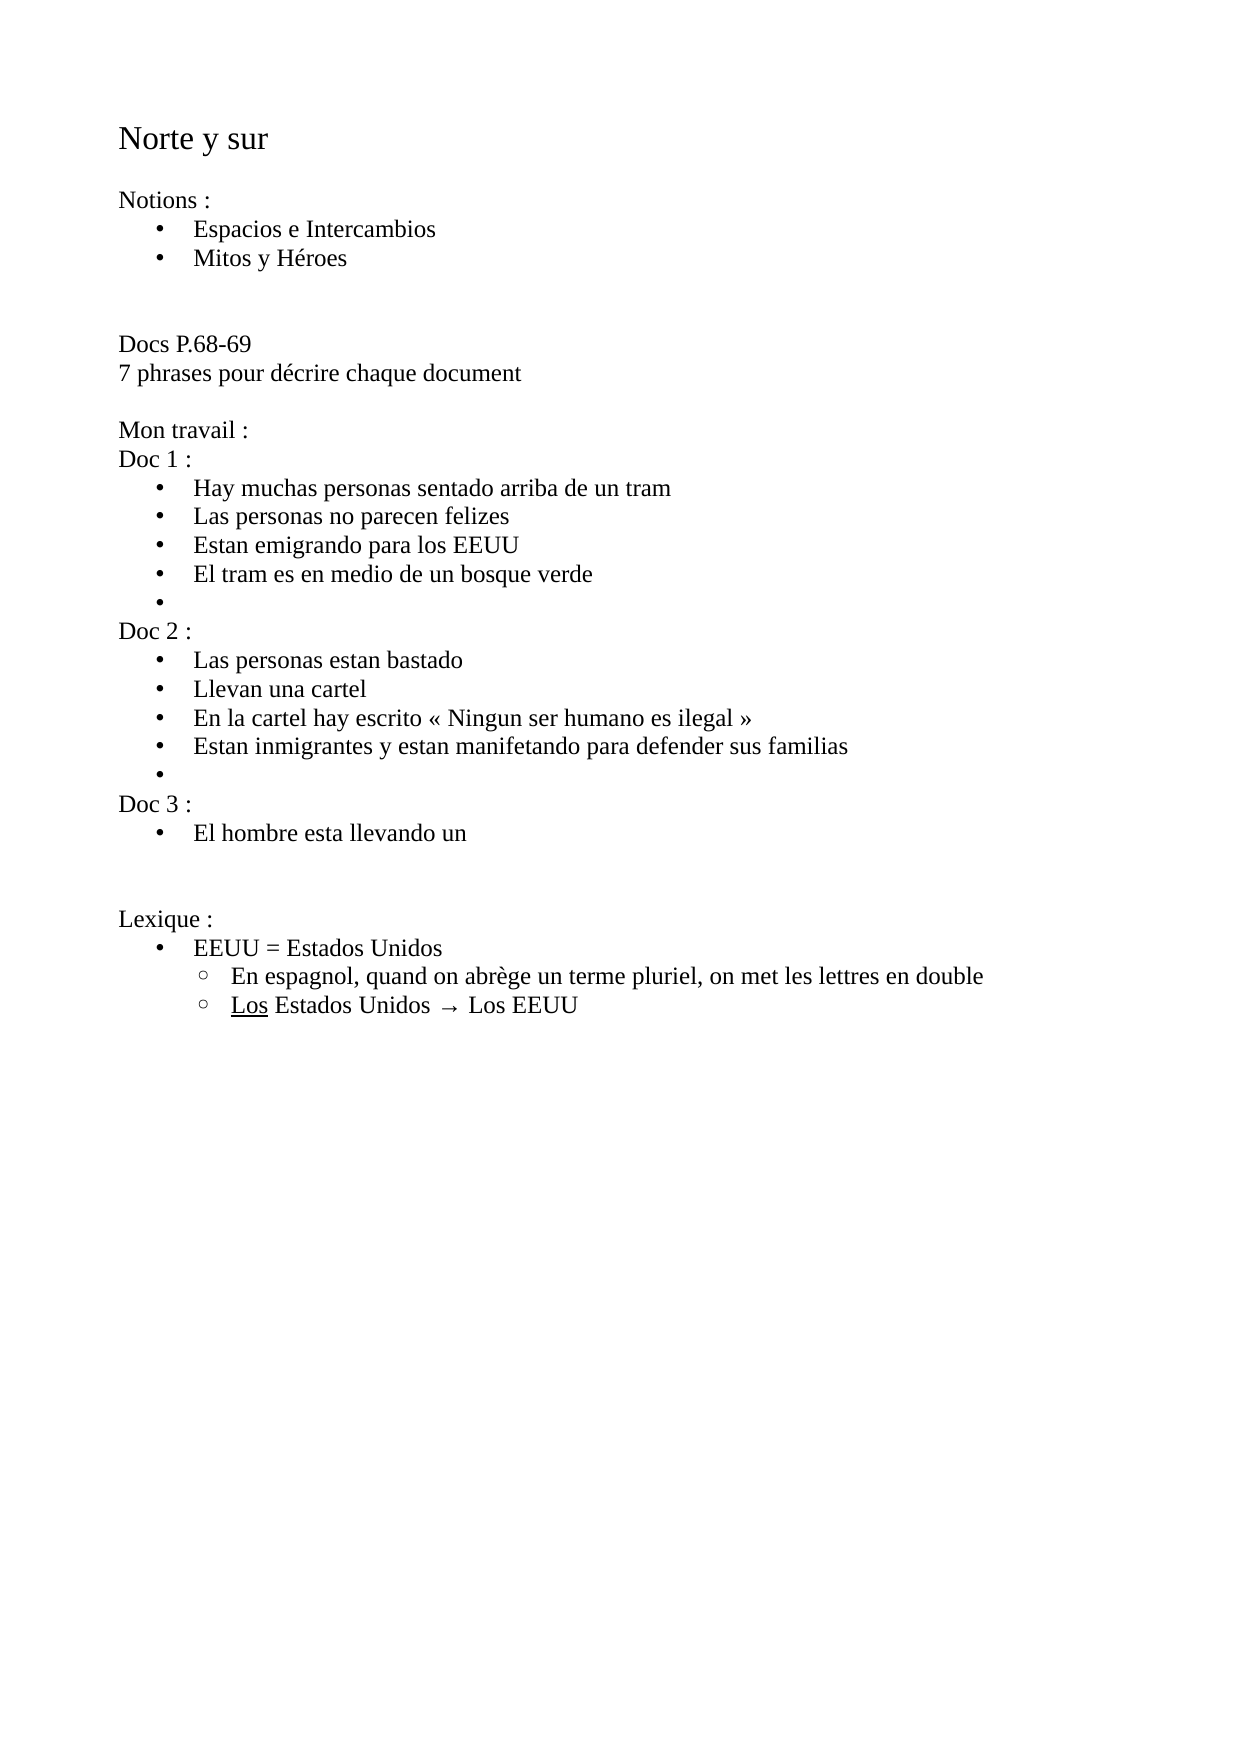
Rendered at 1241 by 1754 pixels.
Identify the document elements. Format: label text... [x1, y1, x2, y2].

text Notions : [118, 185, 1122, 214]
text Mon travail : [118, 415, 1122, 444]
text Docs P.68-69 [118, 329, 1122, 358]
list El hombre esta llevando un [156, 818, 1122, 846]
list Espacios e Intercambios [156, 214, 1122, 243]
list Estan emigrando para los EEUU [156, 530, 1122, 559]
list Hay muchas personas sentado arriba de un tram [156, 473, 1122, 501]
list El tram es en medio de un bosque verde [156, 559, 1122, 588]
list En la cartel hay escrito « Ningun ser humano es ilegal » [156, 703, 1122, 731]
list Llevan una cartel [156, 674, 1122, 703]
list Las personas estan bastado [156, 645, 1122, 674]
list EEUU = Estados Unidos [156, 933, 1122, 961]
text Norte y sur [118, 118, 1122, 156]
list Estan inmigrantes y estan manifetando para defender sus familias [156, 731, 1122, 760]
list Mitos y Héroes [156, 243, 1122, 271]
text 7 phrases pour décrire chaque document [118, 358, 1122, 386]
text Lexique : [118, 904, 1122, 933]
list Las personas no parecen felizes [156, 501, 1122, 530]
text Doc 2 : [118, 616, 1122, 645]
text Doc 1 : [118, 444, 1122, 473]
list Los Estados Unidos → Los EEUU [193, 990, 1122, 1019]
text Doc 3 : [118, 789, 1122, 818]
list En espagnol, quand on abrège un terme pluriel, on met les lettres en double [193, 961, 1122, 990]
